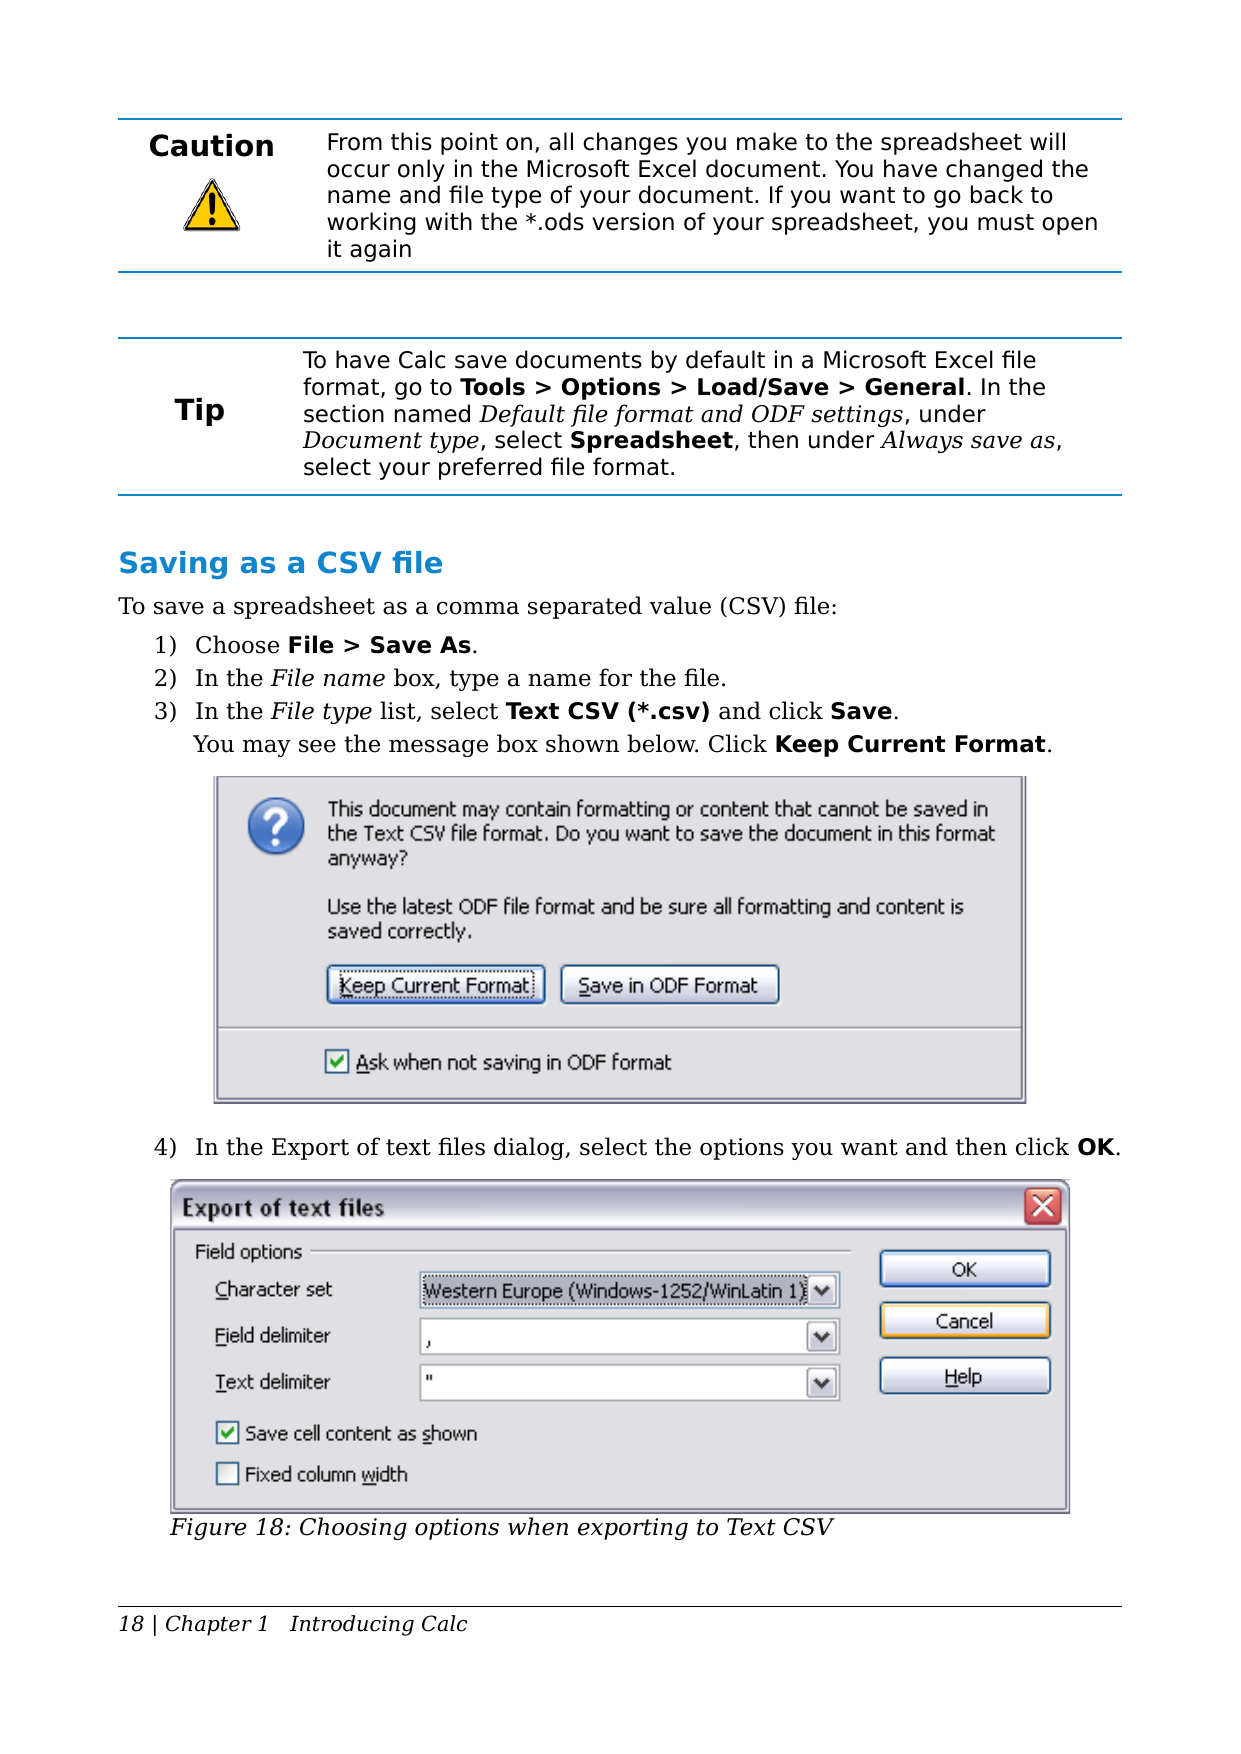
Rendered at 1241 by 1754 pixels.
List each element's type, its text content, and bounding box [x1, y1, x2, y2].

list In the File type list, select Text CSV (*.csv) and click Save. [177, 698, 1122, 725]
list You may see the message box shown below. Click Keep Current Format. [193, 731, 1122, 758]
table_header To have Calc save documents by default in a Microsoft Excel file format, go to Tools > Options > Load/Save > General. In the section named Default file format and ODF settings, under Document type, select Spreadsheet, then under Always save as, select your preferred file format. [281, 339, 1122, 494]
list In the File name box, type a name for the file. [177, 665, 1122, 692]
text To save a spreadsheet as a comma separated value (CSV) file: [118, 593, 1122, 620]
table_header Tip [118, 339, 281, 494]
picture [170, 1179, 1071, 1514]
list Choose File > Save As. [177, 632, 1122, 659]
subtitle Saving as a CSV file [118, 547, 1122, 581]
picture [179, 174, 244, 235]
table_header From this point on, all changes you make to the spreadsheet will occur only in the Microsoft Excel document. You have changed the name and file type of your document. If you want to go back to working with the *.ods version of your spreadsheet, you must open it again [305, 120, 1122, 271]
table_header Caution [118, 120, 305, 271]
list In the Export of text files dialog, select the options you want and then click OK. [177, 1134, 1122, 1160]
picture [213, 776, 1027, 1104]
text Figure 18: Choosing options when exporting to Text CSV [170, 1514, 1070, 1541]
